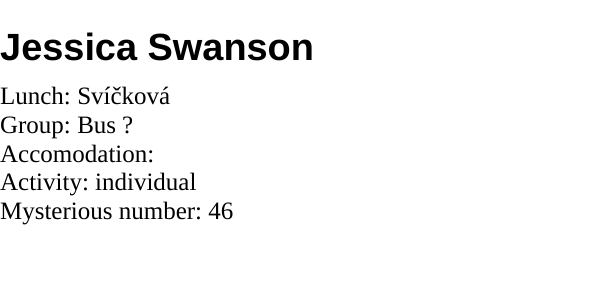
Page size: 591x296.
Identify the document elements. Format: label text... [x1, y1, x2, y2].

text Activity: individual [0, 167, 591, 196]
text Group: Bus ? [0, 110, 591, 139]
text Accomodation: [0, 139, 591, 167]
subtitle Jessica Swanson [0, 25, 591, 69]
text Lunch: Svíčková [0, 81, 591, 110]
text Mysterious number: 46 [0, 196, 591, 225]
